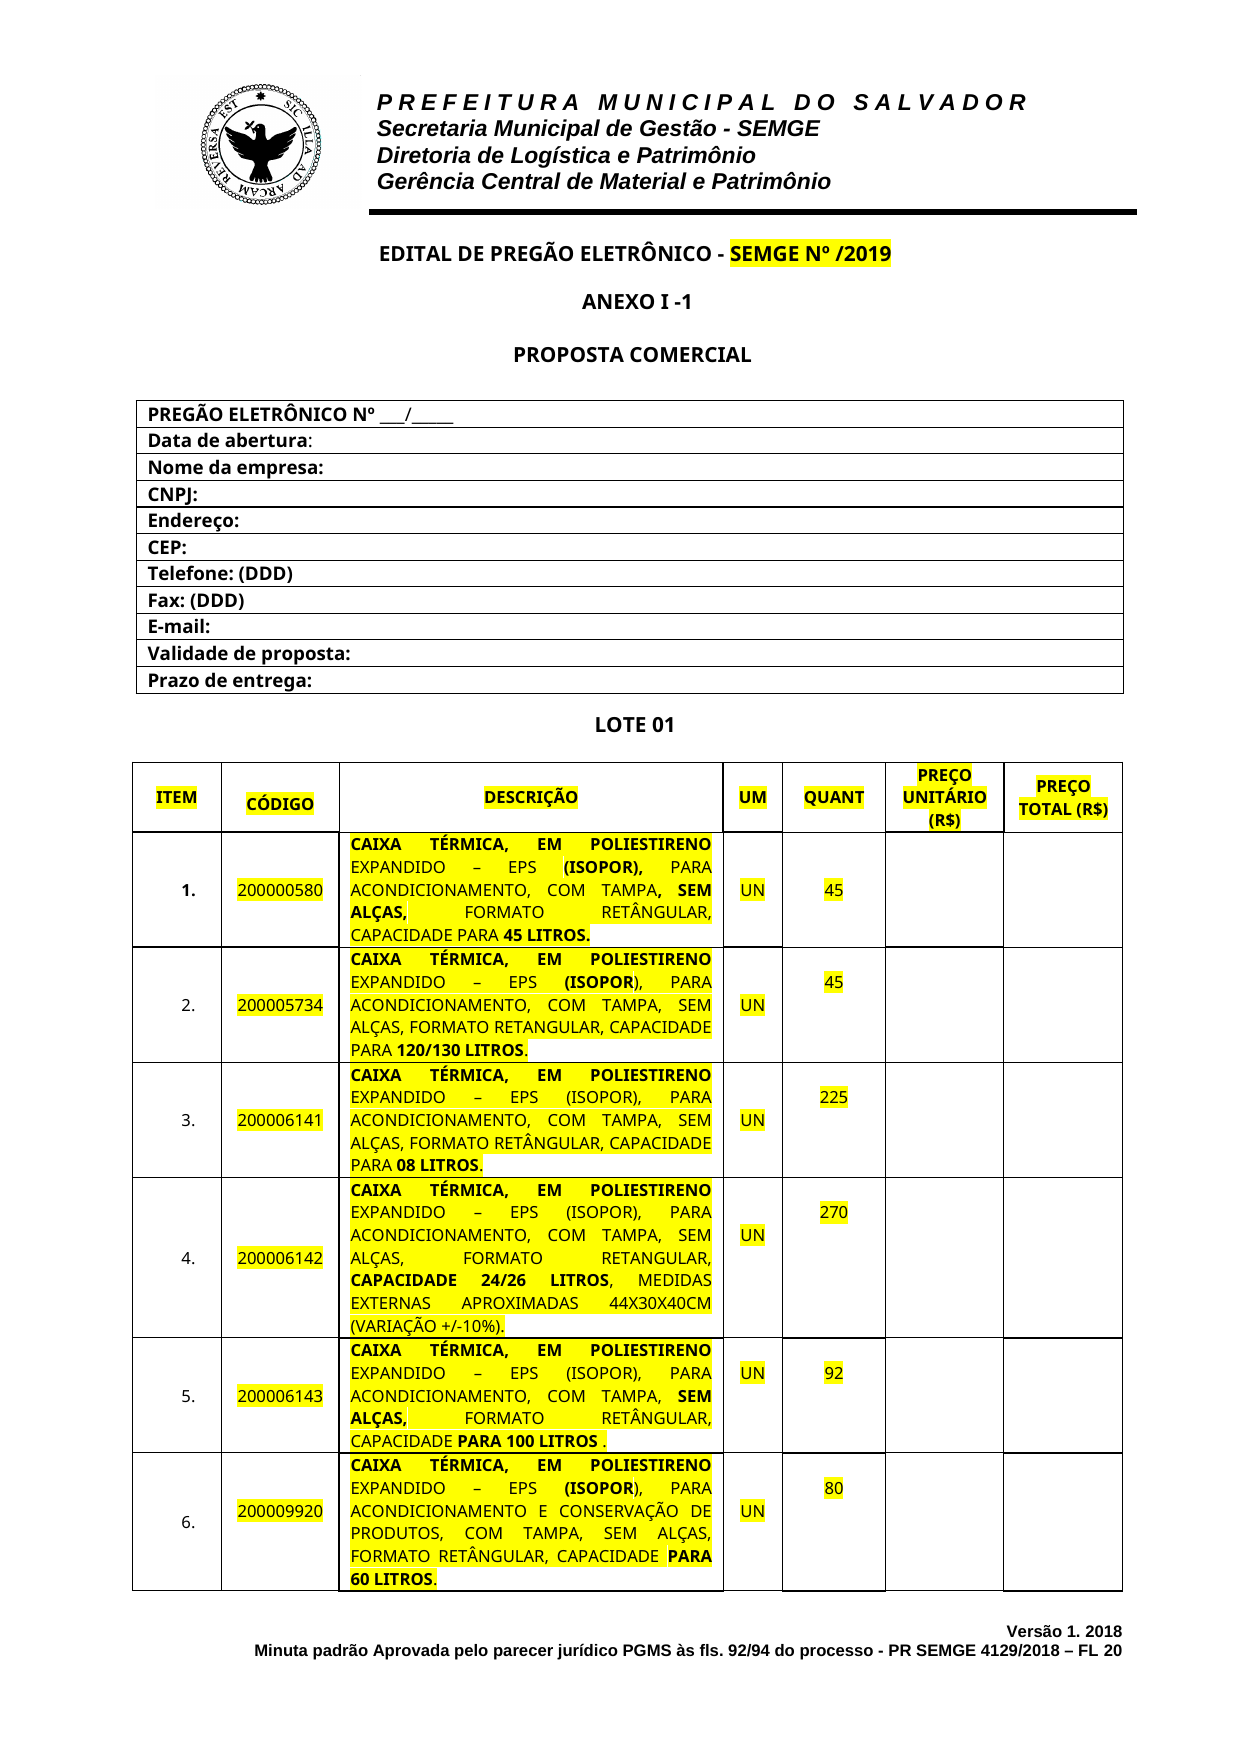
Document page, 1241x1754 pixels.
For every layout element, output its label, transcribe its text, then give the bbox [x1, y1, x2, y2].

table_cell 200000580 [222, 833, 338, 946]
table_cell [1004, 1339, 1122, 1452]
table_cell 200006141 [222, 1063, 338, 1177]
table_cell UN [724, 1338, 782, 1452]
text ANEXO I -1 [148, 287, 1127, 316]
table_cell Fax: (DDD) [137, 587, 1123, 613]
table_cell Telefone: (DDD) [137, 561, 1123, 586]
table_cell Prazo de entrega: [137, 667, 1123, 692]
table_cell [1004, 948, 1122, 1062]
table_cell Validade de proposta: [137, 640, 1123, 666]
table_cell Nome da empresa: [137, 454, 1123, 480]
table_cell CAIXA TÉRMICA, EM POLIESTIRENO EXPANDIDO – EPS (ISOPOR), PARA ACONDICIONAMENTO, COM TAMPA, SEM ALÇAS, FORMATO RETÂNGULAR, CAPACIDADE PARA 08 LITROS. [340, 1063, 723, 1177]
table_cell CAIXA TÉRMICA, EM POLIESTIRENO EXPANDIDO – EPS (ISOPOR), PARA ACONDICIONAMENTO, COM TAMPA, SEM ALÇAS, FORMATO RETÂNGULAR, CAPACIDADE PARA 45 LITROS. [340, 833, 723, 946]
table_cell 45 [783, 948, 885, 1062]
table_cell 200005734 [222, 948, 338, 1062]
table_cell [886, 833, 1003, 946]
table_header DESCRIÇÃO [340, 763, 722, 831]
table_cell [133, 948, 221, 1062]
table_cell [1004, 1063, 1122, 1177]
table_cell [886, 948, 1003, 1062]
table_cell UN [724, 1453, 782, 1590]
table_cell UN [724, 833, 782, 946]
table_cell [886, 1063, 1003, 1177]
table_cell CAIXA TÉRMICA, EM POLIESTIRENO EXPANDIDO – EPS (ISOPOR), PARA ACONDICIONAMENTO, COM TAMPA, SEM ALÇAS, FORMATO RETANGULAR, CAPACIDADE PARA 120/130 LITROS. [340, 948, 723, 1062]
table_cell [886, 1453, 1003, 1590]
table_header CÓDIGO [222, 763, 339, 831]
table_cell 200009920 [222, 1453, 338, 1590]
table_header PREGÃO ELETRÔNICO Nº ___/_____ [137, 401, 1123, 427]
table_cell CAIXA TÉRMICA, EM POLIESTIRENO EXPANDIDO – EPS (ISOPOR), PARA ACONDICIONAMENTO, COM TAMPA, SEM ALÇAS, FORMATO RETANGULAR, CAPACIDADE 24/26 LITROS, MEDIDAS EXTERNAS APROXIMADAS 44X30X40CM (VARIAÇÃO +/-10%). [340, 1178, 723, 1337]
table_cell 200006143 [222, 1338, 338, 1452]
table_header UM [724, 763, 782, 831]
table_cell [1004, 1178, 1122, 1337]
table_cell CAIXA TÉRMICA, EM POLIESTIRENO EXPANDIDO – EPS (ISOPOR), PARA ACONDICIONAMENTO E CONSERVAÇÃO DE PRODUTOS, COM TAMPA, SEM ALÇAS, FORMATO RETÂNGULAR, CAPACIDADE PARA 60 LITROS. [340, 1454, 723, 1590]
table_cell CAIXA TÉRMICA, EM POLIESTIRENO EXPANDIDO – EPS (ISOPOR), PARA ACONDICIONAMENTO, COM TAMPA, SEM ALÇAS, FORMATO RETÂNGULAR, CAPACIDADE PARA 100 LITROS . [340, 1339, 723, 1452]
table_header PREÇO UNITÁRIO (R$) [886, 763, 1003, 831]
text EDITAL DE PREGÃO ELETRÔNICO - SEMGE Nº /2019 [148, 239, 1122, 267]
table_cell [1004, 833, 1122, 946]
table_cell 225 [783, 1063, 885, 1177]
table_cell [886, 1338, 1003, 1452]
table_cell UN [724, 948, 782, 1062]
table_cell Endereço: [137, 508, 1123, 533]
text LOTE 01 [148, 711, 1122, 739]
table_cell 200006142 [222, 1178, 338, 1337]
table_cell UN [724, 1063, 782, 1177]
table_cell E-mail: [137, 614, 1123, 639]
table_cell CNPJ: [137, 481, 1123, 506]
table_cell [133, 833, 221, 946]
table_header PREÇO TOTAL (R$) [1005, 763, 1122, 831]
table_header ITEM [133, 763, 221, 831]
picture [155, 75, 362, 209]
table_cell 45 [783, 833, 885, 946]
table_cell [133, 1063, 221, 1177]
table_cell Data de abertura: [137, 428, 1123, 453]
table_cell [886, 1178, 1003, 1337]
table_cell 80 [783, 1454, 885, 1590]
subtitle PROPOSTA COMERCIAL [148, 341, 1122, 369]
table_cell [133, 1338, 221, 1452]
table_header QUANT [783, 763, 885, 831]
table_cell [1004, 1454, 1122, 1590]
table_cell 270 [783, 1178, 885, 1337]
table_cell 92 [783, 1339, 885, 1452]
table_cell UN [724, 1178, 782, 1337]
table_cell CEP: [137, 534, 1123, 559]
table_cell [133, 1178, 221, 1337]
table_cell [133, 1453, 221, 1590]
